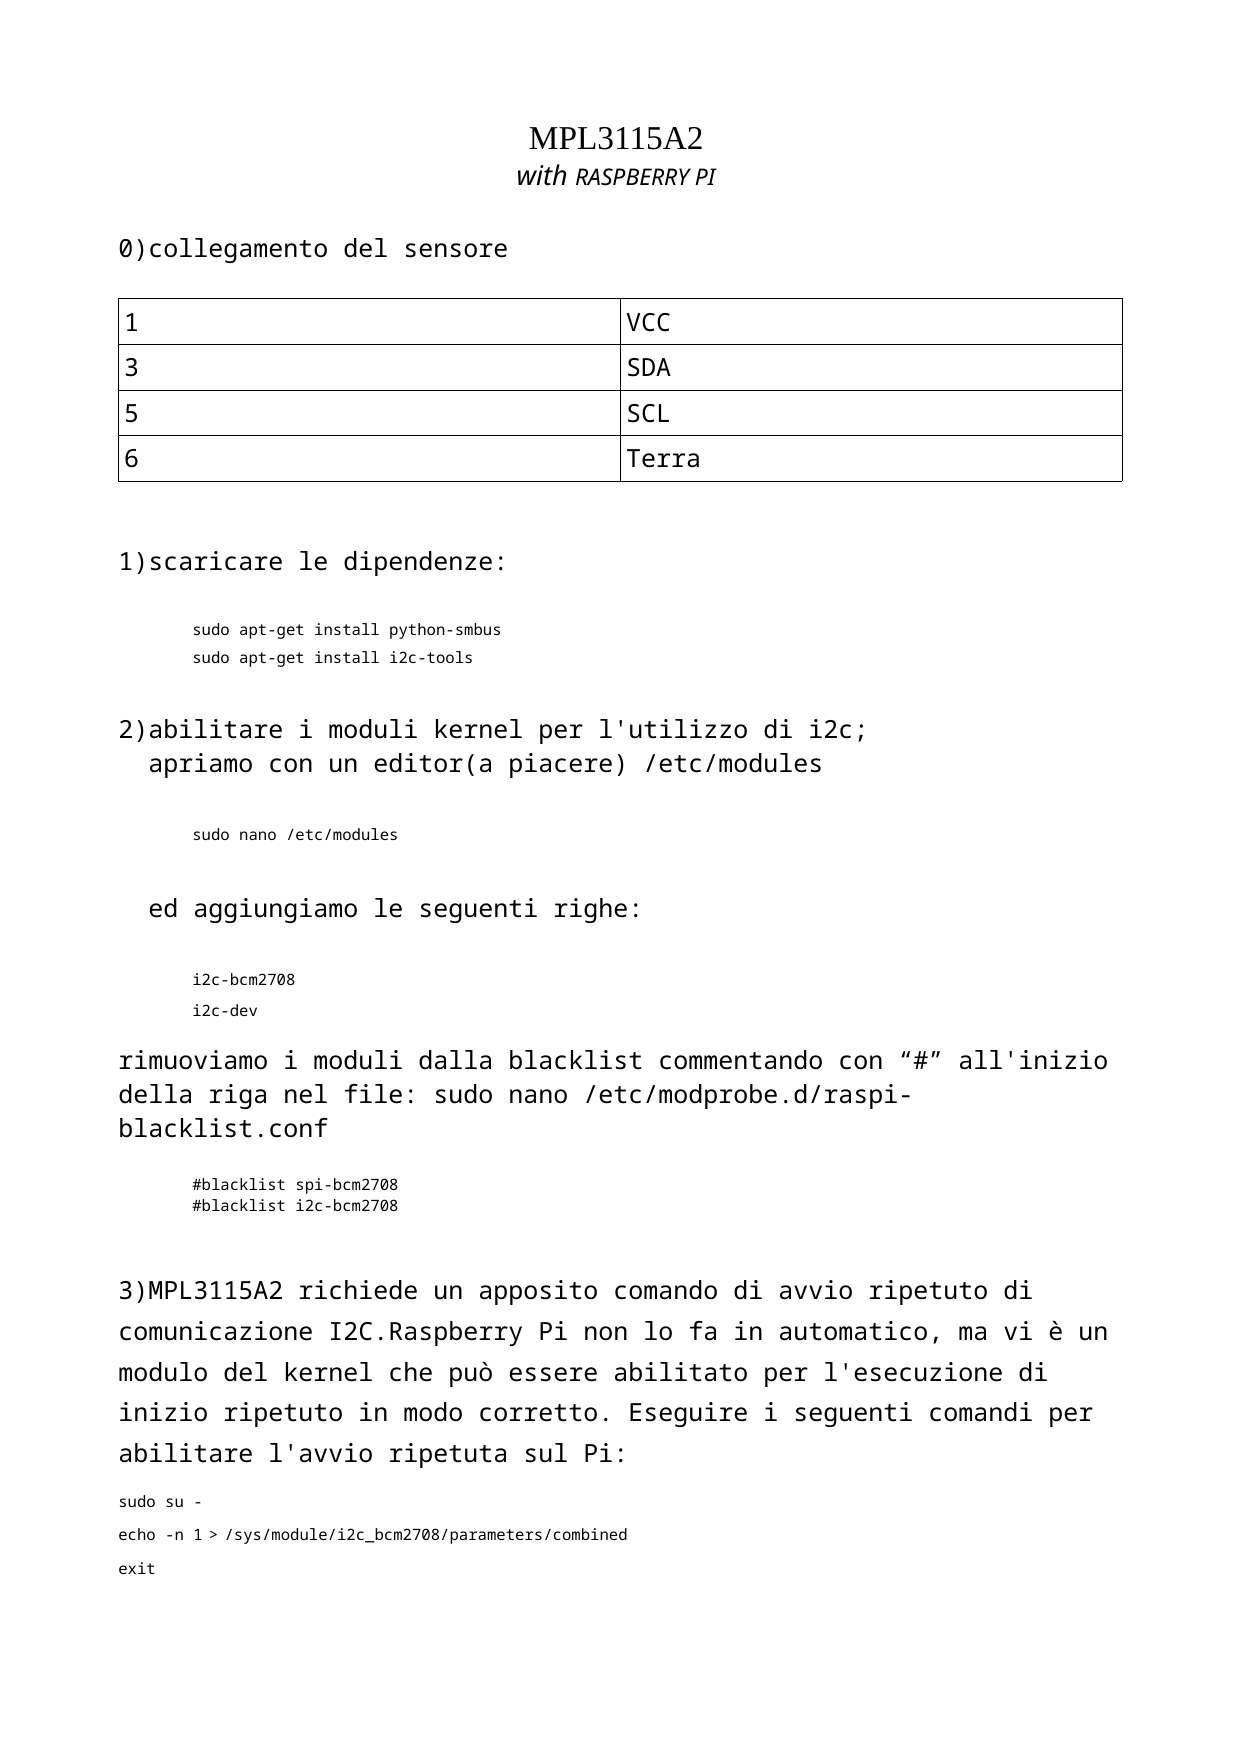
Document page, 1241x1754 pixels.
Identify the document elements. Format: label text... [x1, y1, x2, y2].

table_cell SCL [621, 391, 1122, 435]
text sudo su - echo -n 1 > /sys/module/i2c_bcm2708/parameters/combined exit [118, 1491, 1122, 1614]
text 0)collegamento del sensore [118, 230, 1122, 264]
text 2)abilitare i moduli kernel per l'utilizzo di i2c; [118, 712, 1122, 746]
table_cell 3 [119, 345, 620, 389]
text 1)scaricare le dipendenze: [118, 544, 1122, 578]
text i2c-bcm2708 i2c-dev [118, 959, 1122, 1022]
table_header VCC [621, 299, 1122, 344]
text sudo nano /etc/modules [118, 814, 1122, 848]
table_header 1 [119, 299, 620, 344]
text ed aggiungiamo le seguenti righe: [118, 891, 1122, 925]
table_cell Terra [621, 436, 1122, 481]
text 3)MPL3115A2 richiede un apposito comando di avvio ripetuto di comunicazione I2C.Raspberry Pi non lo fa in automatico, ma vi è un modulo del kernel che può essere abilitato per l'esecuzione di inizio ripetuto in modo corretto. Eseguire i seguenti comandi per abilitare l'avvio ripetuta sul Pi: [118, 1272, 1122, 1470]
text apriamo con un editor(a piacere) /etc/modules [118, 746, 1122, 780]
table_cell 6 [119, 436, 620, 481]
text rimuoviamo i moduli dalla blacklist commentando con “#” all'inizio della riga nel file: sudo nano /etc/modprobe.d/raspi-blacklist.conf [118, 1043, 1122, 1145]
table_cell SDA [621, 345, 1122, 389]
text with RASPBERRY PI [118, 156, 1122, 193]
table_cell 5 [119, 391, 620, 435]
text MPL3115A2 [118, 118, 1122, 156]
text sudo apt-get install python-smbus sudo apt-get install i2c-tools [118, 612, 1122, 669]
text #blacklist spi-bcm2708 #blacklist i2c-bcm2708 [118, 1173, 1122, 1216]
